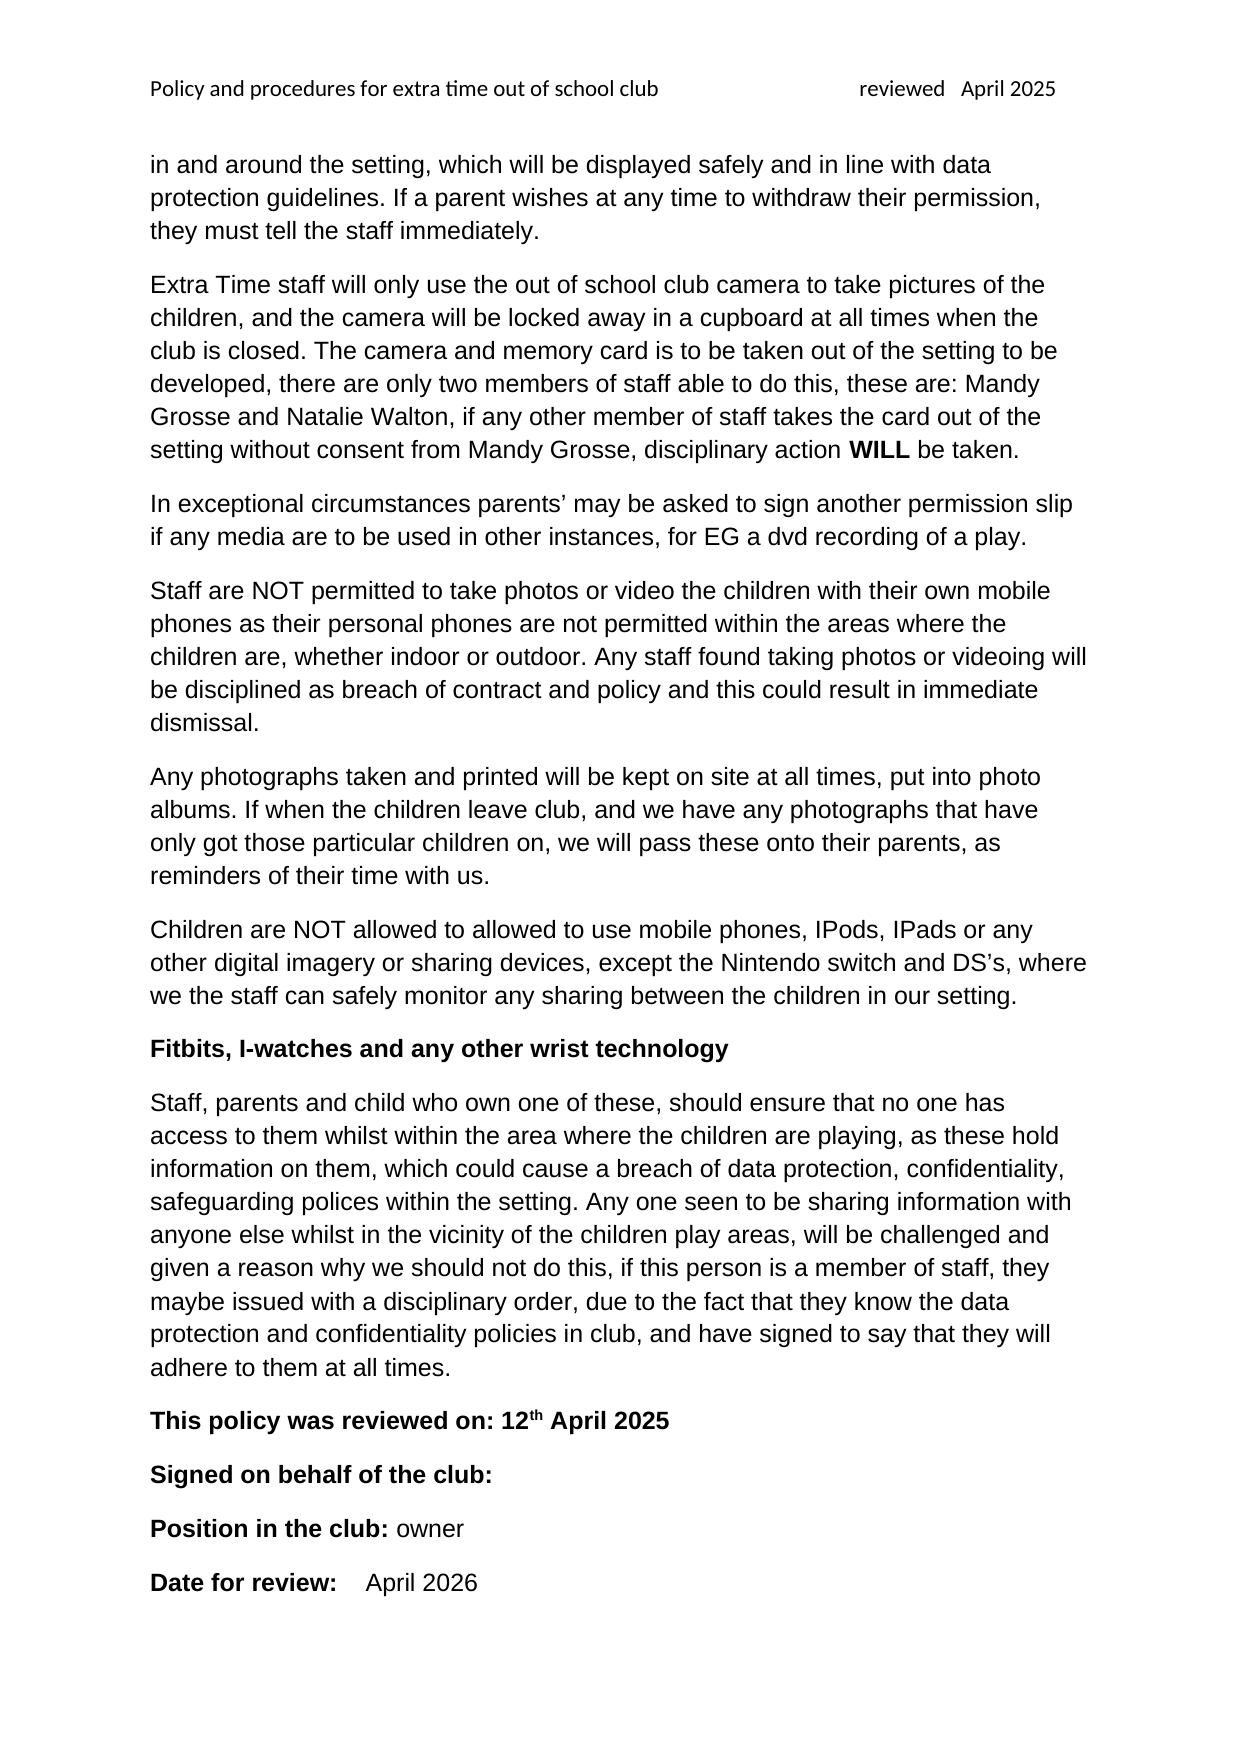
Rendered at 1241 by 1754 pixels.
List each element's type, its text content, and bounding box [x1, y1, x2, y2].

text Position in the club: owner [150, 1514, 1090, 1543]
text Staff are NOT permitted to take photos or video the children with their own mobile phones as their personal phones are not permitted within the areas where the children are, whether indoor or outdoor. Any staff found taking photos or videoing will be disciplined as breach of contract and policy and this could result in immediate dismissal. [150, 576, 1090, 737]
text This policy was reviewed on: 12th April 2025 [150, 1406, 1090, 1435]
text Children are NOT allowed to allowed to use mobile phones, IPods, IPads or any other digital imagery or sharing devices, except the Nintendo switch and DS’s, where we the staff can safely monitor any sharing between the children in our setting. [150, 914, 1090, 1009]
text in and around the setting, which will be displayed safely and in line with data protection guidelines. If a parent wishes at any time to withdraw their permission, they must tell the staff immediately. [150, 150, 1090, 245]
text Signed on behalf of the club: [150, 1460, 1090, 1489]
text Extra Time staff will only use the out of school club camera to take pictures of the children, and the camera will be locked away in a cupboard at all times when the club is closed. The camera and memory card is to be taken out of the setting to be developed, there are only two members of staff able to do this, these are: Mandy Grosse and Natalie Walton, if any other member of staff takes the card out of the setting without consent from Mandy Grosse, disciplinary action WILL be taken. [150, 270, 1090, 464]
text Staff, parents and child who own one of these, should ensure that no one has access to them whilst within the area where the children are playing, as these hold information on them, which could cause a breach of data protection, confidentiality, safeguarding polices within the setting. Any one seen to be sharing information with anyone else whilst in the vicinity of the children play areas, will be challenged and given a reason why we should not do this, if this person is a member of staff, they maybe issued with a disciplinary order, due to the fact that they know the data protection and confidentiality policies in club, and have signed to say that they will adhere to them at all times. [150, 1088, 1090, 1381]
text Date for review: April 2026 [150, 1568, 1090, 1597]
text Any photographs taken and printed will be kept on site at all times, put into photo albums. If when the children leave club, and we have any photographs that have only got those particular children on, we will pass these onto their parents, as reminders of their time with us. [150, 762, 1090, 889]
text Fitbits, I-watches and any other wrist technology [150, 1034, 1090, 1063]
text In exceptional circumstances parents’ may be asked to sign another permission slip if any media are to be used in other instances, for EG a dvd recording of a play. [150, 489, 1090, 551]
